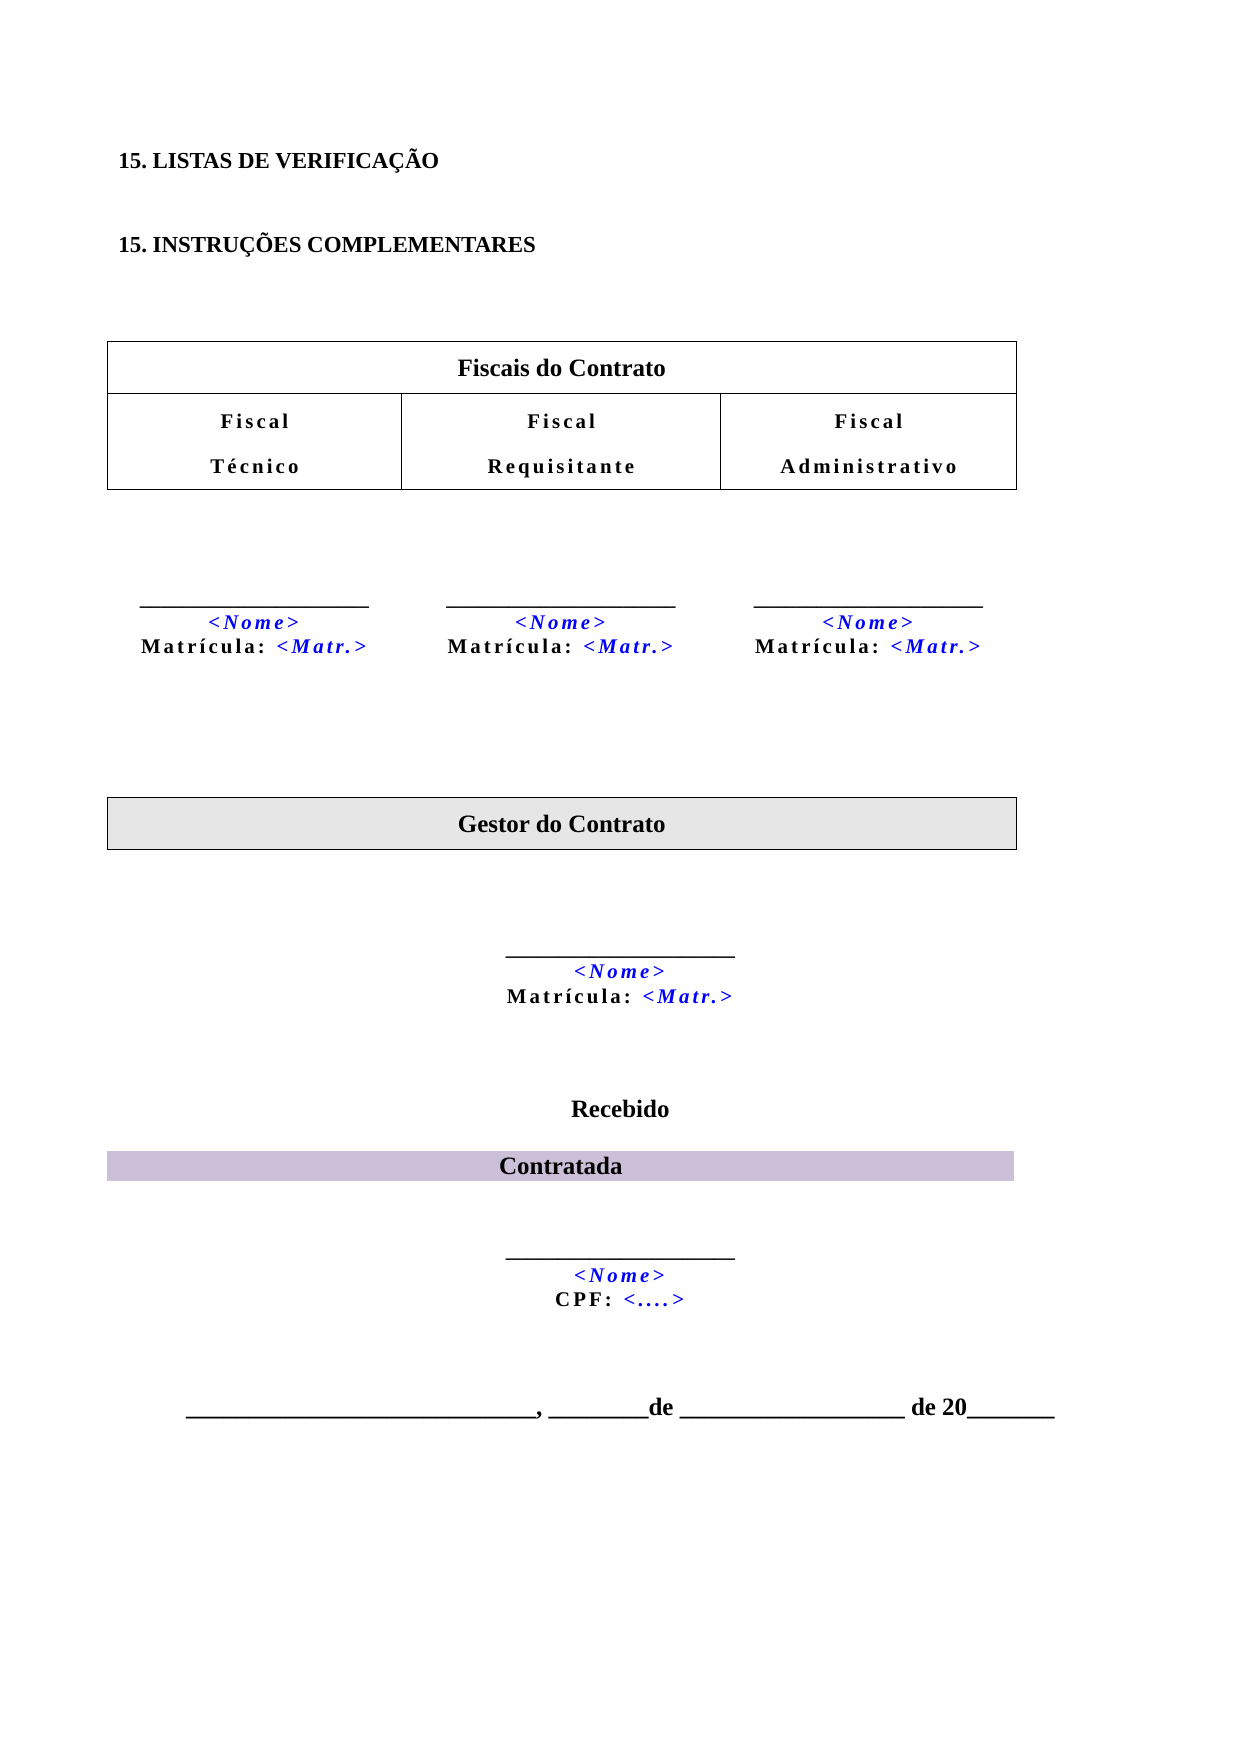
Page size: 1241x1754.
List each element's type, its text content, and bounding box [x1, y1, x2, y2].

text ____________________________, ________de __________________ de 20_______ [118, 1392, 1122, 1421]
text Matrícula: <Matr.> [118, 983, 1122, 1008]
table_cell Fiscal Requisitante [402, 394, 720, 489]
text 15. LISTAS DE VERIFICAÇÃO [118, 147, 1122, 173]
table_cell ______________________ <Nome> Matrícula: <Matr.> [401, 490, 720, 682]
table_header Gestor do Contrato [108, 798, 1016, 849]
text <Nome> [118, 959, 1122, 983]
table_cell ______________________ <Nome> Matrícula: <Matr.> [720, 490, 1016, 682]
table_header Contratada [107, 1151, 1014, 1181]
table_header Fiscais do Contrato [108, 342, 1016, 393]
table_cell Fiscal Técnico [108, 394, 401, 489]
table_cell ______________________ <Nome> Matrícula: <Matr.> [107, 490, 401, 682]
text <Nome> [118, 1262, 1122, 1287]
text CPF: <....> [118, 1287, 1122, 1311]
text ______________________ [118, 1238, 1122, 1262]
text ______________________ [118, 935, 1122, 959]
text Recebido [118, 1094, 1122, 1123]
table_cell Fiscal Administrativo [721, 394, 1016, 489]
text 15. INSTRUÇÕES COMPLEMENTARES [118, 231, 1122, 257]
